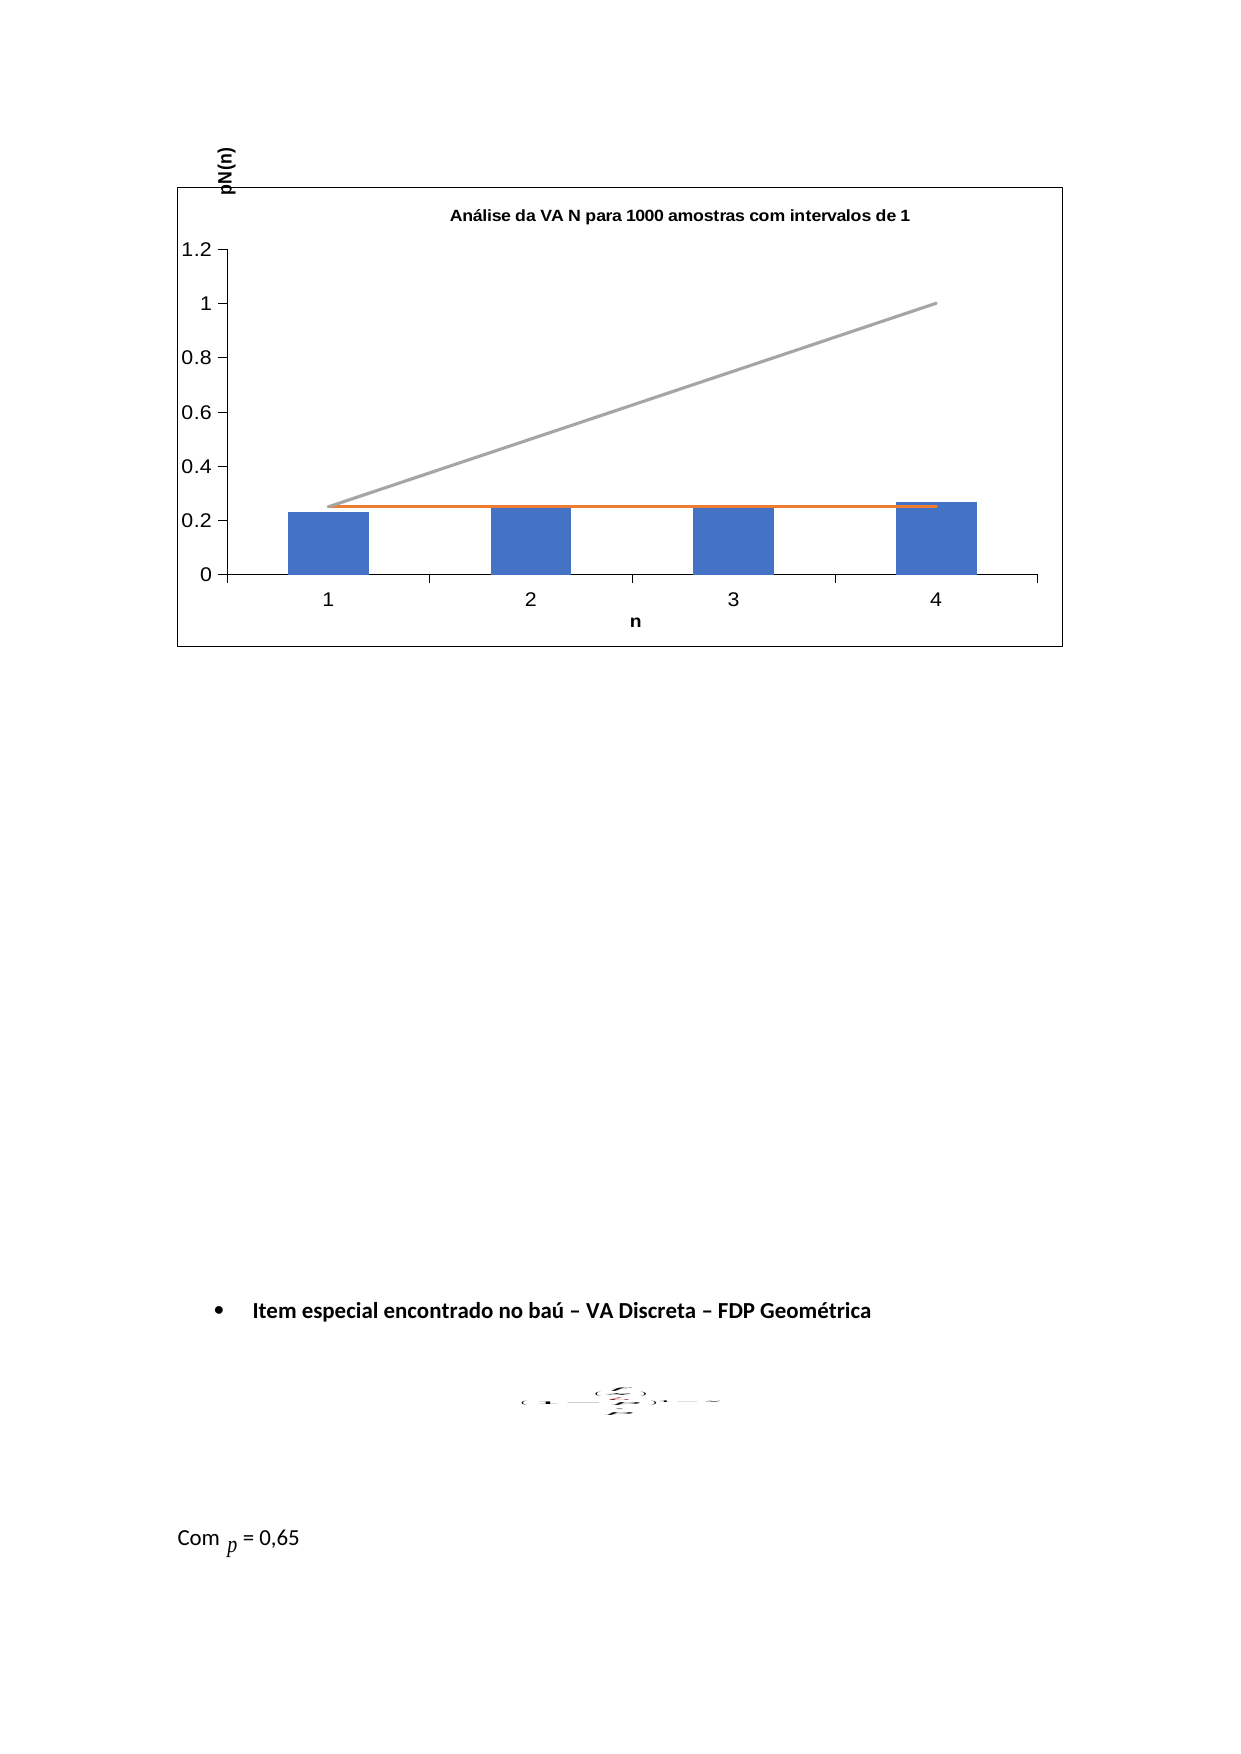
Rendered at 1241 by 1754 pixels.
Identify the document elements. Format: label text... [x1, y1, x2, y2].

text Com = 0,65 [177, 1523, 1063, 1558]
list Item especial encontrado no baú – VA Discreta – FDP Geométrica [215, 1297, 1063, 1325]
